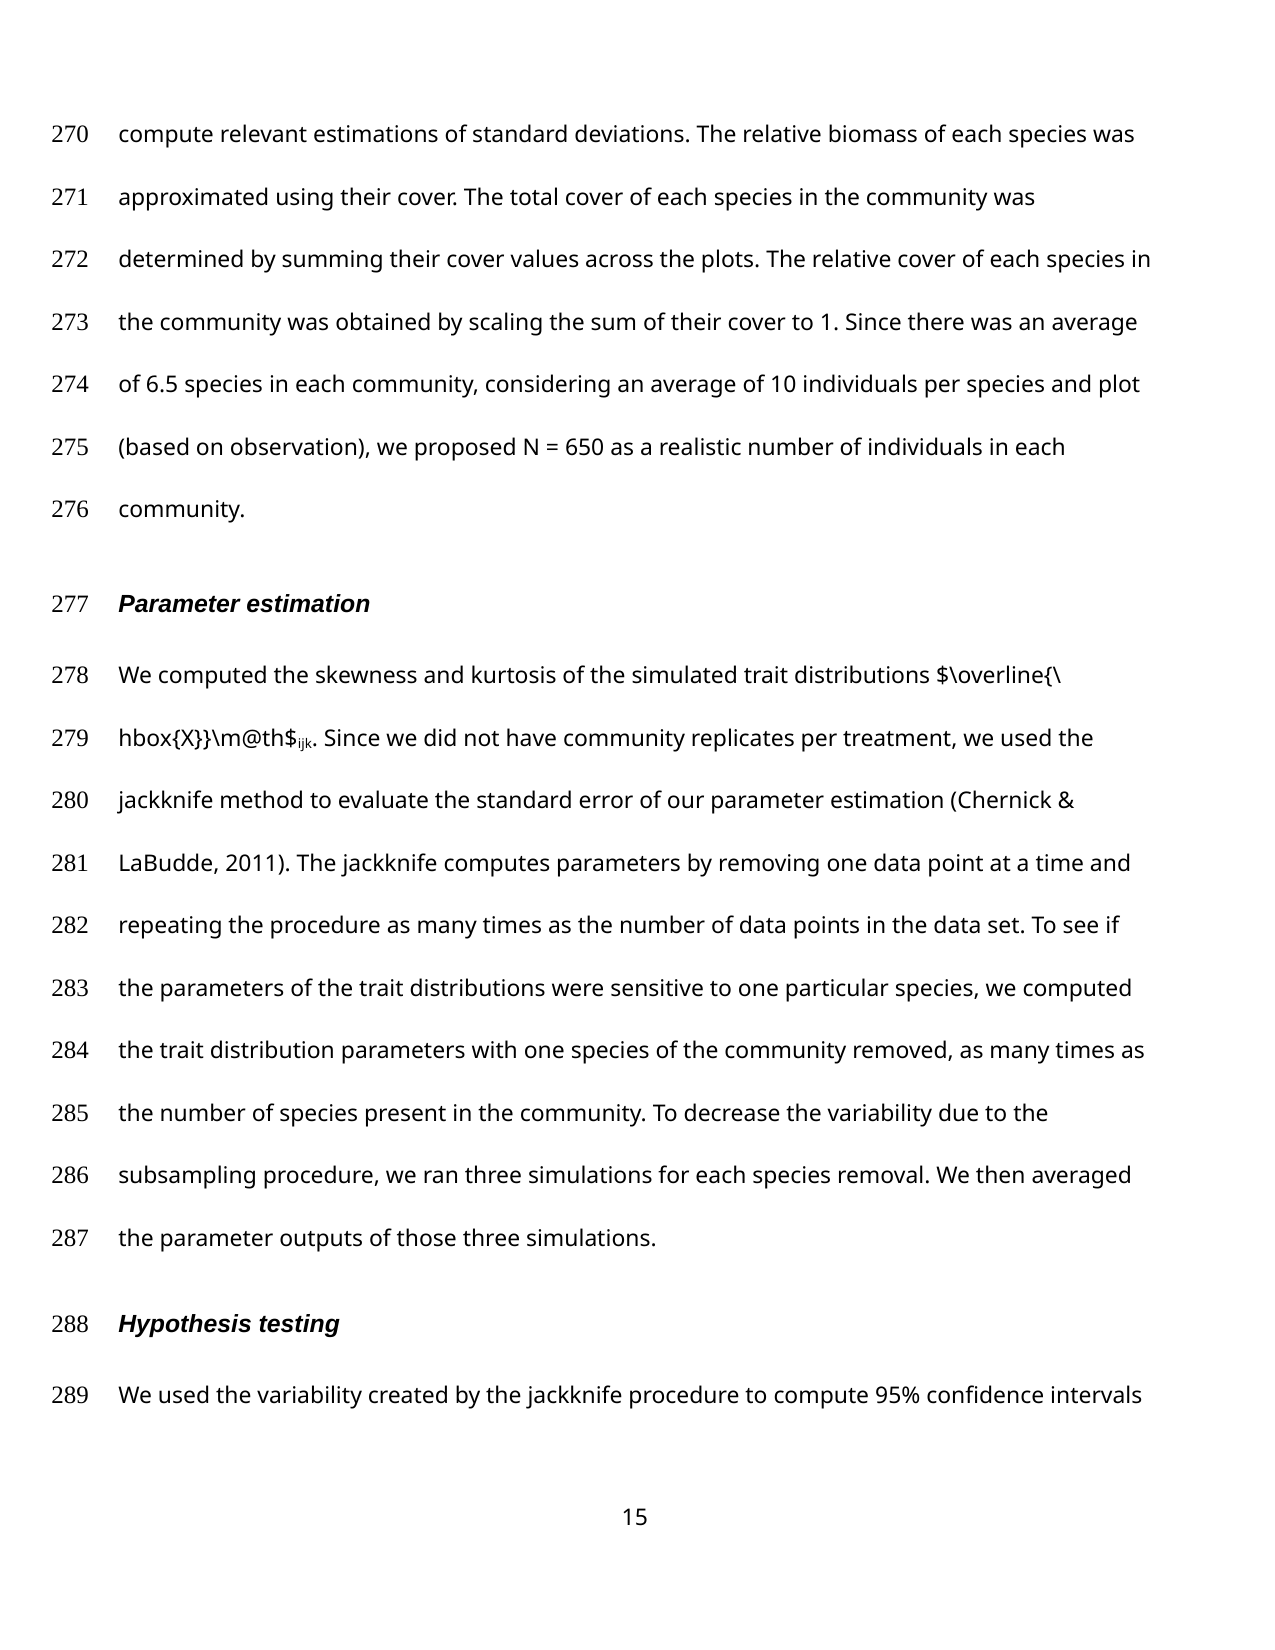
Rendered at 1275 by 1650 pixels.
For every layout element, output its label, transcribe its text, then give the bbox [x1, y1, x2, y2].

text We used the variability created by the jackknife procedure to compute 95% confidence intervals [118, 1379, 1157, 1410]
text compute relevant estimations of standard deviations. The relative biomass of each species was approximated using their cover. The total cover of each species in the community was determined by summing their cover values across the plots. The relative cover of each species in the community was obtained by scaling the sum of their cover to 1. Since there was an average of 6.5 species in each community, considering an average of 10 individuals per species and plot (based on observation), we proposed N = 650 as a realistic number of individuals in each community. [118, 118, 1157, 524]
subtitle Parameter estimation [118, 589, 1157, 618]
text We computed the skewness and kurtosis of the simulated trait distributions $\overline{\hbox{X}}\m@th$ijk. Since we did not have community replicates per treatment, we used the jackknife method to evaluate the standard error of our parameter estimation (Chernick & LaBudde, 2011). The jackknife computes parameters by removing one data point at a time and repeating the procedure as many times as the number of data points in the data set. To see if the parameters of the trait distributions were sensitive to one particular species, we computed the trait distribution parameters with one species of the community removed, as many times as the number of species present in the community. To decrease the variability due to the subsampling procedure, we ran three simulations for each species removal. We then averaged the parameter outputs of those three simulations. [118, 659, 1157, 1253]
subtitle Hypothesis testing [118, 1309, 1157, 1338]
